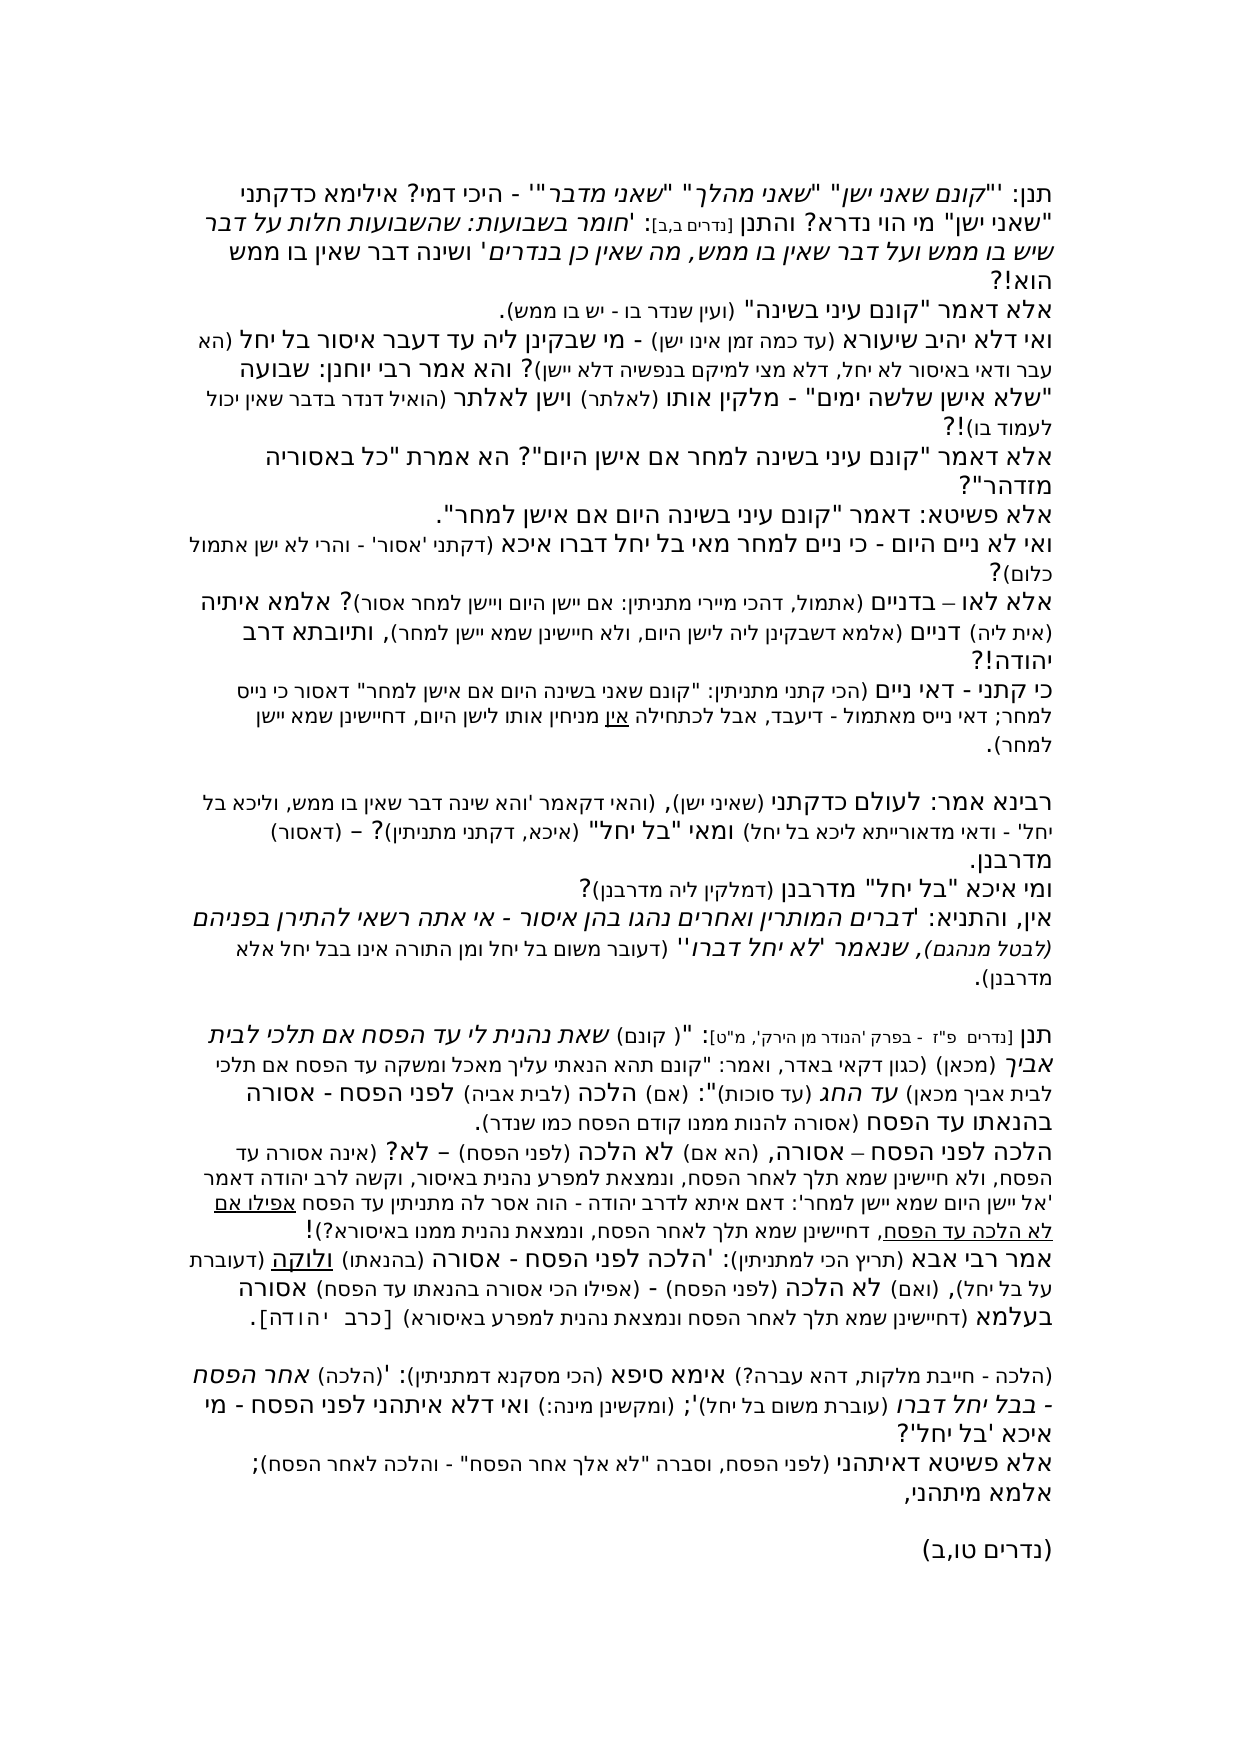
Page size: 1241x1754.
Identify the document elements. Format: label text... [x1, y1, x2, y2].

text אלא פשיטא דאיתהני (לפני הפסח, וסברה "לא אלך אחר הפסח" - והלכה לאחר הפסח); אלמא מיתהני, [187, 1448, 1053, 1507]
text אין, והתניא: 'דברים המותרין ואחרים נהגו בהן איסור - אי אתה רשאי להתירן בפניהם (לבטל מנהגם), שנאמר 'לא יחל דברו'' (דעובר משום בל יחל ומן התורה אינו בבל יחל אלא מדרבנן). [187, 903, 1053, 991]
text (נדרים טו,ב) [187, 1536, 1053, 1565]
text רבינא אמר: לעולם כדקתני (שאיני ישן), (והאי דקאמר 'והא שינה דבר שאין בו ממש, וליכא בל יחל' - ודאי מדאורייתא ליכא בל יחל) ומאי "בל יחל" (איכא, דקתני מתניתין)? – (דאסור) מדרבנן. [187, 787, 1053, 874]
text אמר רבי אבא (תריץ הכי למתניתין): 'הלכה לפני הפסח - אסורה (בהנאתו) ולוקה (דעוברת על בל יחל), (ואם) לא הלכה (לפני הפסח) - (אפילו הכי אסורה בהנאתו עד הפסח) אסורה בעלמא (דחיישינן שמא תלך לאחר הפסח ונמצאת נהנית למפרע באיסורא) [כרב יהודה]. [187, 1244, 1053, 1332]
text אלא פשיטא: דאמר "קונם עיני בשינה היום אם אישן למחר". [187, 500, 1053, 529]
text אלא לאו – בדניים (אתמול, דהכי מיירי מתניתין: אם יישן היום ויישן למחר אסור)? אלמא איתיה (אית ליה) דניים (אלמא דשבקינן ליה לישן היום, ולא חיישינן שמא יישן למחר), ותיובתא דרב יהודה!? [187, 587, 1053, 675]
text אלא דאמר "קונם עיני בשינה" (ועין שנדר בו - יש בו ממש). [187, 296, 1053, 325]
text הלכה לפני הפסח – אסורה, (הא אם) לא הלכה (לפני הפסח) – לא? (אינה אסורה עד הפסח, ולא חיישינן שמא תלך לאחר הפסח, ונמצאת למפרע נהנית באיסור, וקשה לרב יהודה דאמר 'אל יישן היום שמא יישן למחר': דאם איתא לדרב יהודה - הוה אסר לה מתניתין עד הפסח אפילו אם לא הלכה עד הפסח, דחיישינן שמא תלך לאחר הפסח, ונמצאת נהנית ממנו באיסורא?)! [187, 1137, 1053, 1244]
text כי קתני - דאי ניים (הכי קתני מתניתין: "קונם שאני בשינה היום אם אישן למחר" דאסור כי נייס למחר; דאי נייס מאתמול - דיעבד, אבל לכתחילה אין מניחין אותו לישן היום, דחיישינן שמא יישן למחר). [187, 675, 1053, 758]
text ואי דלא יהיב שיעורא (עד כמה זמן אינו ישן) - מי שבקינן ליה עד דעבר איסור בל יחל (הא עבר ודאי באיסור לא יחל, דלא מצי למיקם בנפשיה דלא יישן)? והא אמר רבי יוחנן: שבועה "שלא אישן שלשה ימים" - מלקין אותו (לאלתר) וישן לאלתר (הואיל דנדר בדבר שאין יכול לעמוד בו)!? [187, 325, 1053, 442]
text ואי לא ניים היום - כי ניים למחר מאי בל יחל דברו איכא (דקתני 'אסור' - והרי לא ישן אתמול כלום)? [187, 529, 1053, 587]
text (הלכה - חייבת מלקות, דהא עברה?) אימא סיפא (הכי מסקנא דמתניתין): '(הלכה) אחר הפסח - בבל יחל דברו (עוברת משום בל יחל)'; (ומקשינן מינה:) ואי דלא איתהני לפני הפסח - מי איכא 'בל יחל'? [187, 1361, 1053, 1448]
text ומי איכא "בל יחל" מדרבנן (דמלקין ליה מדרבנן)? [187, 874, 1053, 903]
text תנן [נדרים פ"ז - בפרק 'הנודר מן הירק', מ"ט]: "( קונם) שאת נהנית לי עד הפסח אם תלכי לבית אביך (מכאן) (כגון דקאי באדר, ואמר: "קונם תהא הנאתי עליך מאכל ומשקה עד הפסח אם תלכי לבית אביך מכאן) עד החג (עד סוכות)": (אם) הלכה (לבית אביה) לפני הפסח - אסורה בהנאתו עד הפסח (אסורה להנות ממנו קודם הפסח כמו שנדר). [187, 1020, 1053, 1137]
text תנן: '"קונם שאני ישן" "שאני מהלך" "שאני מדבר"' - היכי דמי? אילימא כדקתני "שאני ישן" מי הוי נדרא? והתנן [נדרים ב,ב]: 'חומר בשבועות: שהשבועות חלות על דבר שיש בו ממש ועל דבר שאין בו ממש, מה שאין כן בנדרים' ושינה דבר שאין בו ממש הוא!? [187, 179, 1053, 296]
text אלא דאמר "קונם עיני בשינה למחר אם אישן היום"? הא אמרת "כל באסוריה מזדהר"? [187, 442, 1053, 500]
